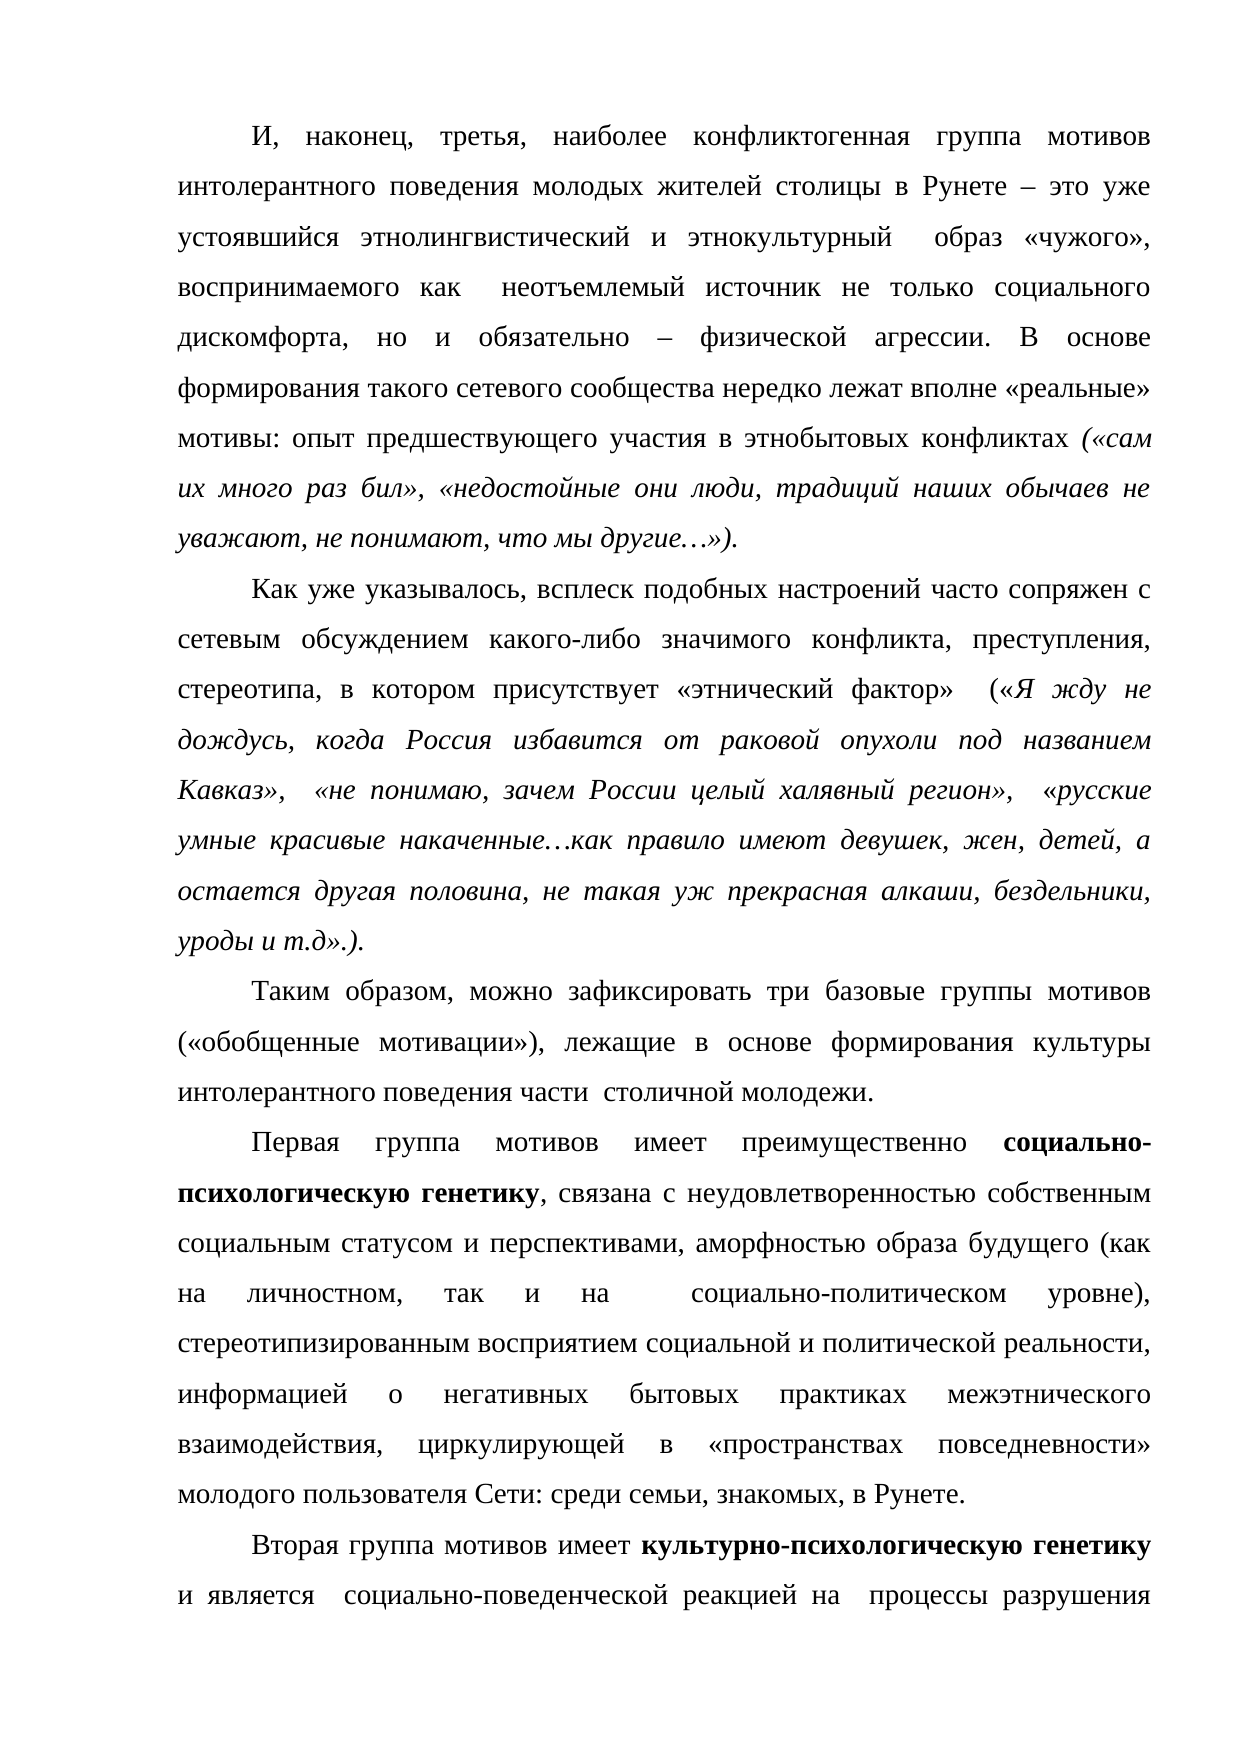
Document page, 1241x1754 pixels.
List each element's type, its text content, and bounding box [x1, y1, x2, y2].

text Первая группа мотивов имеет преимущественно социально-психологическую генетику, связана с неудовлетворенностью собственным социальным статусом и перспективами, аморфностью образа будущего (как на личностном, так и на социально-политическом уровне), стереотипизированным восприятием социальной и политической реальности, информацией о негативных бытовых практиках межэтнического взаимодействия, циркулирующей в «пространствах повседневности» молодого пользователя Сети: среди семьи, знакомых, в Рунете. [177, 1124, 1152, 1510]
text И, наконец, третья, наиболее конфликтогенная группа мотивов интолерантного поведения молодых жителей столицы в Рунете – это уже устоявшийся этнолингвистический и этнокультурный образ «чужого», воспринимаемого как неотъемлемый источник не только социального дискомфорта, но и обязательно – физической агрессии. В основе формирования такого сетевого сообщества нередко лежат вполне «реальные» мотивы: опыт предшествующего участия в этнобытовых конфликтах («сам их много раз бил», «недостойные они люди, традиций наших обычаев не уважают, не понимают, что мы другие…»). [177, 118, 1152, 554]
text Таким образом, можно зафиксировать три базовые группы мотивов («обобщенные мотивации»), лежащие в основе формирования культуры интолерантного поведения части столичной молодежи. [177, 973, 1152, 1108]
text Как уже указывалось, всплеск подобных настроений часто сопряжен с сетевым обсуждением какого-либо значимого конфликта, преступления, стереотипа, в котором присутствует «этнический фактор» («Я жду не дождусь, когда Россия избавится от раковой опухоли под названием Кавказ», «не понимаю, зачем России целый халявный регион», «русские умные красивые накаченные…как правило имеют девушек, жен, детей, а остается другая половина, не такая уж прекрасная алкаши, бездельники, уроды и т.д».). [177, 571, 1152, 957]
text Вторая группа мотивов имеет культурно-психологическую генетику и является социально-поведенческой реакцией на процессы разрушения [177, 1527, 1152, 1611]
